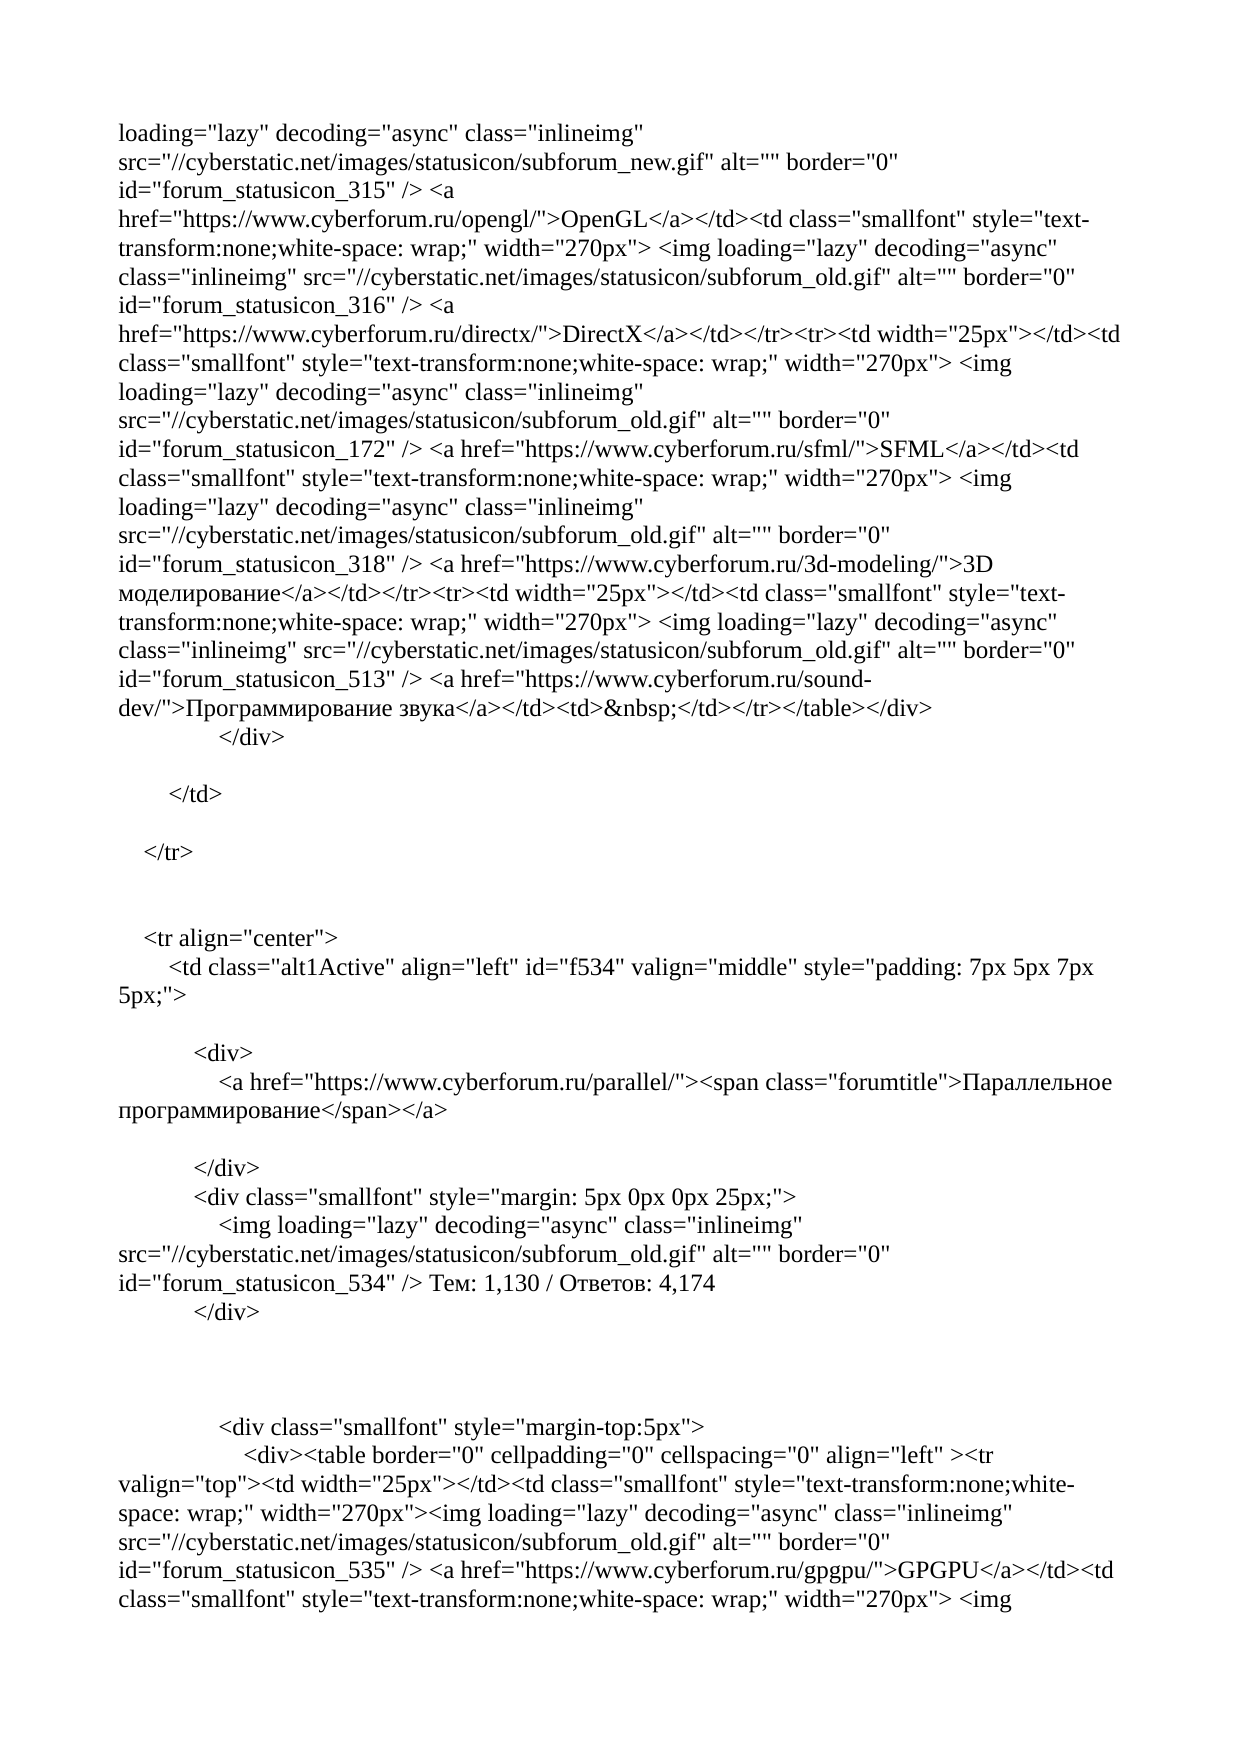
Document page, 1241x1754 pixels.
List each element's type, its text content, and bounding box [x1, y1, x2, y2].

text <a href="https://www.cyberforum.ru/parallel/"><span class="forumtitle">Параллельное программирование</span></a> [118, 1067, 1122, 1124]
text </td> [118, 779, 1122, 808]
text <tr align="center"> [118, 923, 1122, 952]
text <div> [118, 1038, 1122, 1067]
text <div><table border="0" cellpadding="0" cellspacing="0" align="left" ><tr valign="top"><td width="25px"></td><td class="smallfont" style="text-transform:none;white-space: wrap;" width="270px"><img loading="lazy" decoding="async" class="inlineimg" src="//cyberstatic.net/images/statusicon/subforum_old.gif" alt="" border="0" id="forum_statusicon_535" /> <a href="https://www.cyberforum.ru/gpgpu/">GPGPU</a></td><td class="smallfont" style="text-transform:none;white-space: wrap;" width="270px"> <img [118, 1441, 1122, 1613]
text loading="lazy" decoding="async" class="inlineimg" src="//cyberstatic.net/images/statusicon/subforum_new.gif" alt="" border="0" id="forum_statusicon_315" /> <a href="https://www.cyberforum.ru/opengl/">OpenGL</a></td><td class="smallfont" style="text-transform:none;white-space: wrap;" width="270px"> <img loading="lazy" decoding="async" class="inlineimg" src="//cyberstatic.net/images/statusicon/subforum_old.gif" alt="" border="0" id="forum_statusicon_316" /> <a href="https://www.cyberforum.ru/directx/">DirectX</a></td></tr><tr><td width="25px"></td><td class="smallfont" style="text-transform:none;white-space: wrap;" width="270px"> <img loading="lazy" decoding="async" class="inlineimg" src="//cyberstatic.net/images/statusicon/subforum_old.gif" alt="" border="0" id="forum_statusicon_172" /> <a href="https://www.cyberforum.ru/sfml/">SFML</a></td><td class="smallfont" style="text-transform:none;white-space: wrap;" width="270px"> <img loading="lazy" decoding="async" class="inlineimg" src="//cyberstatic.net/images/statusicon/subforum_old.gif" alt="" border="0" id="forum_statusicon_318" /> <a href="https://www.cyberforum.ru/3d-modeling/">3D моделирование</a></td></tr><tr><td width="25px"></td><td class="smallfont" style="text-transform:none;white-space: wrap;" width="270px"> <img loading="lazy" decoding="async" class="inlineimg" src="//cyberstatic.net/images/statusicon/subforum_old.gif" alt="" border="0" id="forum_statusicon_513" /> <a href="https://www.cyberforum.ru/sound-dev/">Программирование звука</a></td><td>&nbsp;</td></tr></table></div> [118, 118, 1122, 722]
text <div class="smallfont" style="margin: 5px 0px 0px 25px;"> [118, 1182, 1122, 1211]
text </div> [118, 1153, 1122, 1182]
text </div> [118, 1297, 1122, 1326]
text </div> [118, 722, 1122, 751]
text <td class="alt1Active" align="left" id="f534" valign="middle" style="padding: 7px 5px 7px 5px;"> [118, 952, 1122, 1009]
text <img loading="lazy" decoding="async" class="inlineimg" src="//cyberstatic.net/images/statusicon/subforum_old.gif" alt="" border="0" id="forum_statusicon_534" /> Тем: 1,130 / Ответов: 4,174 [118, 1211, 1122, 1297]
text <div class="smallfont" style="margin-top:5px"> [118, 1412, 1122, 1441]
text </tr> [118, 837, 1122, 866]
